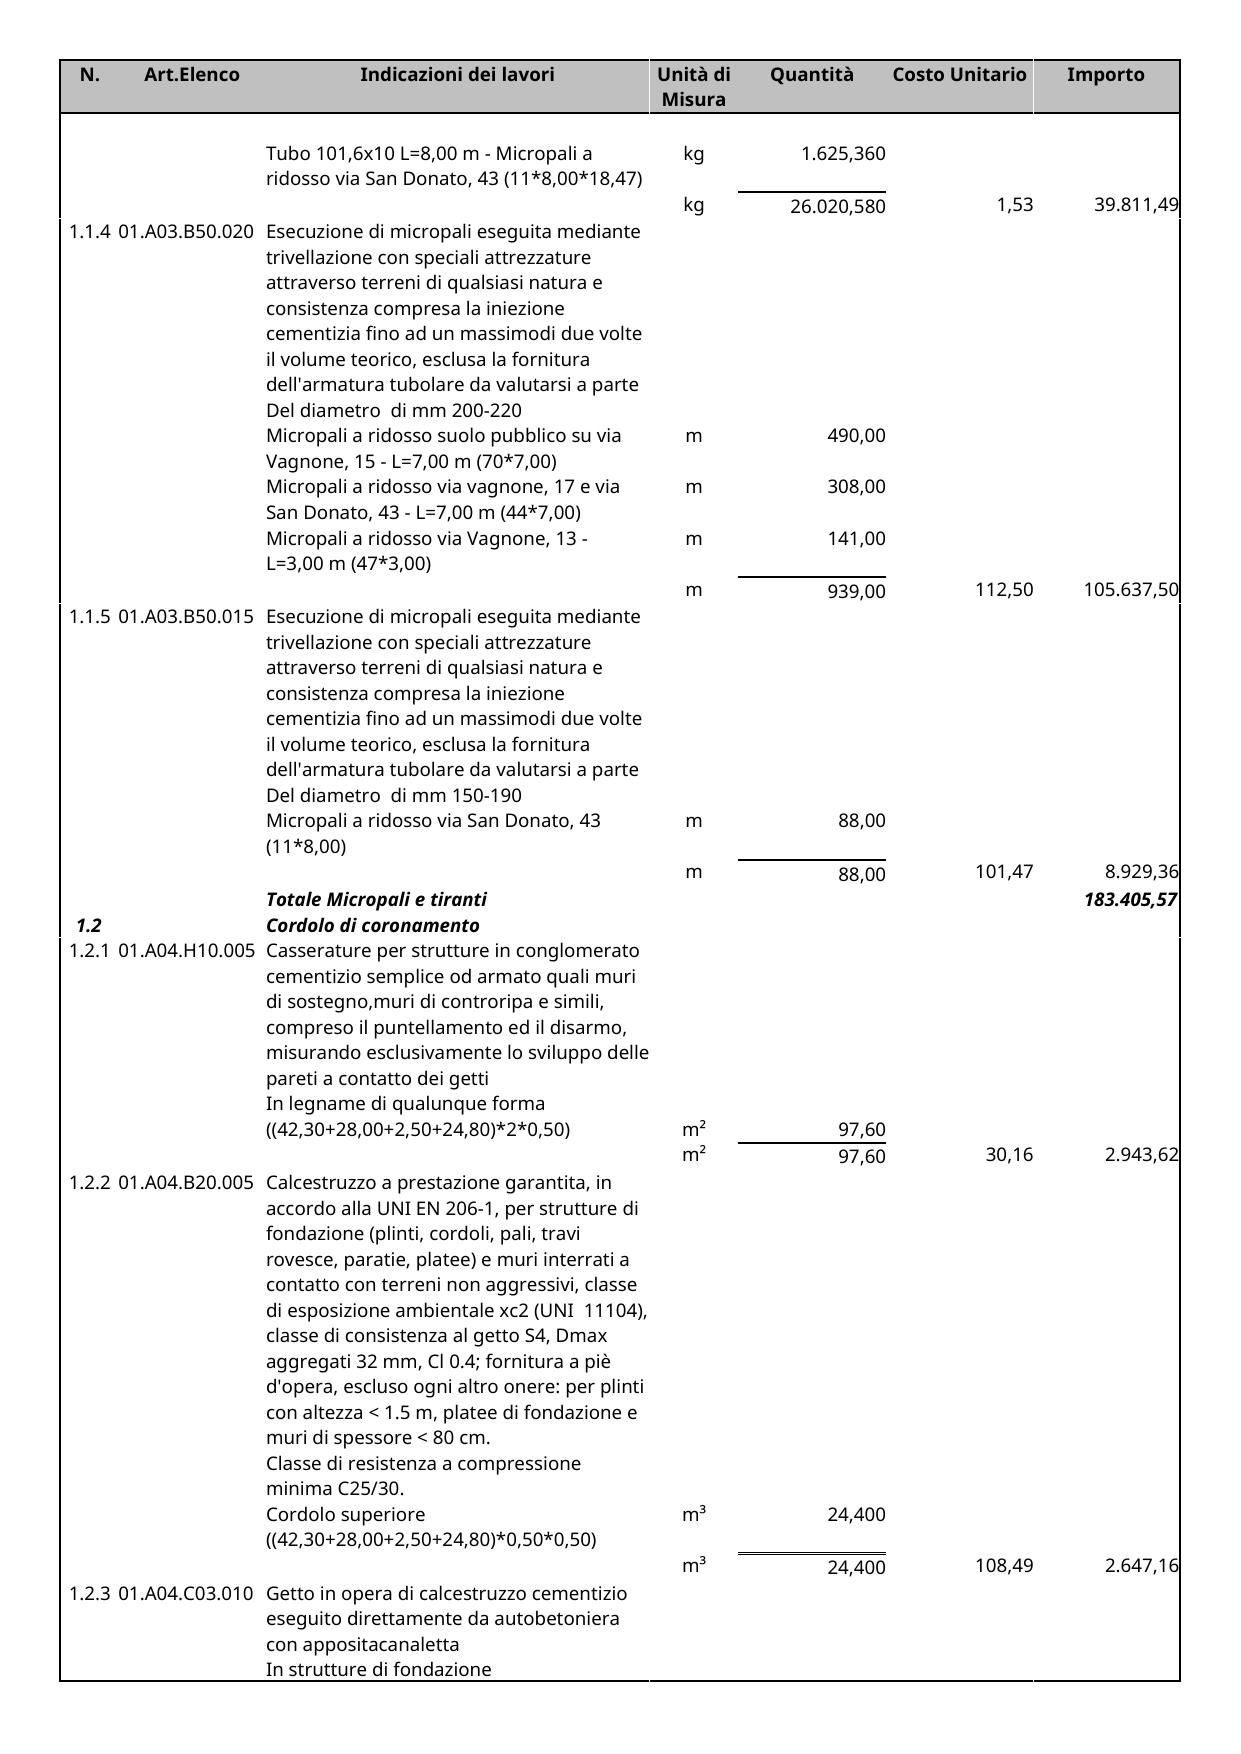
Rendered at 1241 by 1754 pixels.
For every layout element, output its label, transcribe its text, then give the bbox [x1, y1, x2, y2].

table_cell [1034, 114, 1179, 140]
table_cell [1034, 1580, 1179, 1680]
table_cell [61, 576, 118, 603]
table_cell [61, 808, 118, 859]
table_cell Totale Micropali e tiranti [266, 886, 649, 912]
table_cell [738, 938, 886, 1116]
table_cell [886, 140, 1033, 191]
table_cell 26.020,580 [738, 193, 886, 218]
table_header Indicazioni dei lavori [266, 61, 649, 112]
table_header Importo [1034, 61, 1179, 112]
table_cell Calcestruzzo a prestazione garantita, in accordo alla UNI EN 206-1, per strutture di fondazione (plinti, cordoli, pali, travi rovesce, paratie, platee) e muri interrati a contatto con terreni non aggressivi, classe di esposizione ambientale xc2 (UNI 11104), classe di consistenza al getto S4, Dmax aggregati 32 mm, Cl 0.4; fornitura a piè d'opera, escluso ogni altro onere: per plinti con altezza < 1.5 m, platee di fondazione e muri di spessore < 80 cm. Classe di resistenza a compressione minima C25/30. [266, 1169, 649, 1501]
table_cell 8.929,36 [1034, 859, 1179, 886]
table_cell [1034, 219, 1179, 423]
table_cell [886, 808, 1033, 859]
table_cell [886, 938, 1033, 1116]
table_cell 01.A04.B20.005 [118, 1169, 266, 1501]
table_cell 1.625,360 [738, 140, 886, 191]
table_cell 24,400 [738, 1555, 886, 1580]
table_cell [886, 219, 1033, 423]
table_cell [1034, 1169, 1179, 1501]
table_cell 141,00 [738, 525, 886, 576]
table_cell [61, 525, 118, 576]
table_cell 1.2.2 [61, 1169, 118, 1501]
table_cell [650, 604, 738, 808]
table_cell [1034, 474, 1179, 525]
table_cell 1.1.5 [61, 604, 118, 808]
table_cell 490,00 [738, 423, 886, 474]
table_cell [650, 1169, 738, 1501]
table_cell [650, 1580, 738, 1680]
table_cell 183.405,57 [1034, 886, 1179, 912]
table_cell 1.2.3 [61, 1580, 118, 1680]
table_cell 108,49 [886, 1552, 1033, 1580]
table_cell [1034, 140, 1179, 191]
table_cell 01.A03.B50.020 [118, 219, 266, 423]
table_cell [886, 912, 1033, 937]
table_cell [650, 912, 738, 937]
table_cell 88,00 [738, 861, 886, 886]
table_cell kg [650, 140, 738, 191]
table_cell [61, 859, 118, 886]
table_cell [118, 859, 266, 886]
table_cell [886, 474, 1033, 525]
table_cell Micropali a ridosso via vagnone, 17 e via San Donato, 43 - L=7,00 m (44*7,00) [266, 474, 649, 525]
table_cell [1034, 604, 1179, 808]
table_cell [266, 576, 649, 603]
table_cell Cordolo superiore ((42,30+28,00+2,50+24,80)*0,50*0,50) [266, 1501, 649, 1552]
table_cell [118, 1116, 266, 1142]
table_cell 101,47 [886, 859, 1033, 886]
table_cell [738, 1580, 886, 1680]
table_cell [1034, 912, 1179, 937]
table_cell [1034, 1501, 1179, 1552]
table_cell [1034, 525, 1179, 576]
table_cell 97,60 [738, 1116, 886, 1142]
table_cell 39.811,49 [1034, 191, 1179, 218]
table_cell m² [650, 1116, 738, 1142]
table_cell Casserature per strutture in conglomerato cementizio semplice od armato quali muri di sostegno,muri di controripa e simili, compreso il puntellamento ed il disarmo, misurando esclusivamente lo sviluppo delle pareti a contatto dei getti In legname di qualunque forma [266, 938, 649, 1116]
table_cell [118, 808, 266, 859]
table_cell [61, 191, 118, 218]
table_cell ((42,30+28,00+2,50+24,80)*2*0,50) [266, 1116, 649, 1142]
table_cell [738, 886, 886, 912]
table_cell m³ [650, 1552, 738, 1580]
table_cell 01.A03.B50.015 [118, 604, 266, 808]
table_cell [738, 114, 886, 140]
table_cell Tubo 101,6x10 L=8,00 m - Micropali a ridosso via San Donato, 43 (11*8,00*18,47) [266, 140, 649, 191]
table_cell [886, 1169, 1033, 1501]
table_cell 24,400 [738, 1501, 886, 1552]
table_cell [118, 1142, 266, 1169]
table_cell Micropali a ridosso suolo pubblico su via Vagnone, 15 - L=7,00 m (70*7,00) [266, 423, 649, 474]
table_cell 112,50 [886, 576, 1033, 603]
table_cell [886, 886, 1033, 912]
table_cell kg [650, 191, 738, 218]
table_cell Getto in opera di calcestruzzo cementizio eseguito direttamente da autobetoniera con appositacanaletta In strutture di fondazione [266, 1580, 649, 1680]
table_cell 97,60 [738, 1144, 886, 1169]
table_cell [61, 1142, 118, 1169]
table_cell [650, 886, 738, 912]
table_cell [738, 604, 886, 808]
table_cell m² [650, 1142, 738, 1169]
table_cell [118, 1552, 266, 1580]
table_cell [61, 423, 118, 474]
table_cell [1034, 808, 1179, 859]
table_cell [118, 140, 266, 191]
table_cell [886, 1116, 1033, 1142]
table_cell [61, 474, 118, 525]
table_cell [61, 1501, 118, 1552]
table_cell [118, 886, 266, 912]
table_cell [266, 859, 649, 886]
table_cell [886, 604, 1033, 808]
table_cell [61, 1552, 118, 1580]
table_cell [650, 938, 738, 1116]
table_cell m³ [650, 1501, 738, 1552]
table_cell [266, 1552, 649, 1580]
table_cell [1034, 423, 1179, 474]
table_cell [266, 191, 649, 218]
table_cell [886, 114, 1033, 140]
table_cell m [650, 808, 738, 859]
table_cell [266, 114, 649, 140]
table_cell [118, 912, 266, 937]
table_cell 1.1.4 [61, 219, 118, 423]
table_cell [1034, 938, 1179, 1116]
table_cell [61, 886, 118, 912]
table_cell Micropali a ridosso via Vagnone, 13 - L=3,00 m (47*3,00) [266, 525, 649, 576]
table_cell [650, 114, 738, 140]
table_cell [61, 114, 118, 140]
table_cell m [650, 576, 738, 603]
table_cell [738, 912, 886, 937]
table_header N. [61, 61, 118, 112]
table_cell [886, 423, 1033, 474]
table_cell [1034, 1116, 1179, 1142]
table_cell 30,16 [886, 1142, 1033, 1169]
table_cell 01.A04.C03.010 [118, 1580, 266, 1680]
table_cell Esecuzione di micropali eseguita mediante trivellazione con speciali attrezzature attraverso terreni di qualsiasi natura e consistenza compresa la iniezione cementizia fino ad un massimodi due volte il volume teorico, esclusa la fornitura dell'armatura tubolare da valutarsi a parte Del diametro di mm 150-190 [266, 604, 649, 808]
table_cell Micropali a ridosso via San Donato, 43 (11*8,00) [266, 808, 649, 859]
table_cell 308,00 [738, 474, 886, 525]
table_cell m [650, 525, 738, 576]
table_cell 1.2.1 [61, 938, 118, 1116]
table_cell [61, 140, 118, 191]
table_cell [886, 1580, 1033, 1680]
table_header Costo Unitario [886, 61, 1033, 112]
table_cell Esecuzione di micropali eseguita mediante trivellazione con speciali attrezzature attraverso terreni di qualsiasi natura e consistenza compresa la iniezione cementizia fino ad un massimodi due volte il volume teorico, esclusa la fornitura dell'armatura tubolare da valutarsi a parte Del diametro di mm 200-220 [266, 219, 649, 423]
table_header Unità di Misura [650, 61, 738, 112]
table_cell 2.943,62 [1034, 1142, 1179, 1169]
table_cell m [650, 423, 738, 474]
table_cell Cordolo di coronamento [266, 912, 649, 937]
table_cell [650, 219, 738, 423]
table_header Quantità [738, 61, 886, 112]
table_header Art.Elenco [118, 61, 266, 112]
table_cell [118, 576, 266, 603]
table_cell [738, 219, 886, 423]
table_cell 88,00 [738, 808, 886, 859]
table_cell [61, 1116, 118, 1142]
table_cell [118, 1501, 266, 1552]
table_cell [118, 114, 266, 140]
table_cell [118, 423, 266, 474]
table_cell 105.637,50 [1034, 576, 1179, 603]
table_cell [738, 1169, 886, 1501]
table_cell m [650, 859, 738, 886]
table_cell [118, 525, 266, 576]
table_cell 2.647,16 [1034, 1552, 1179, 1580]
table_cell 1.2 [61, 912, 118, 937]
table_cell [118, 191, 266, 218]
table_cell 939,00 [738, 578, 886, 603]
table_cell 1,53 [886, 191, 1033, 218]
table_cell [266, 1142, 649, 1169]
table_cell [118, 474, 266, 525]
table_cell [886, 525, 1033, 576]
table_cell 01.A04.H10.005 [118, 938, 266, 1116]
table_cell m [650, 474, 738, 525]
table_cell [886, 1501, 1033, 1552]
